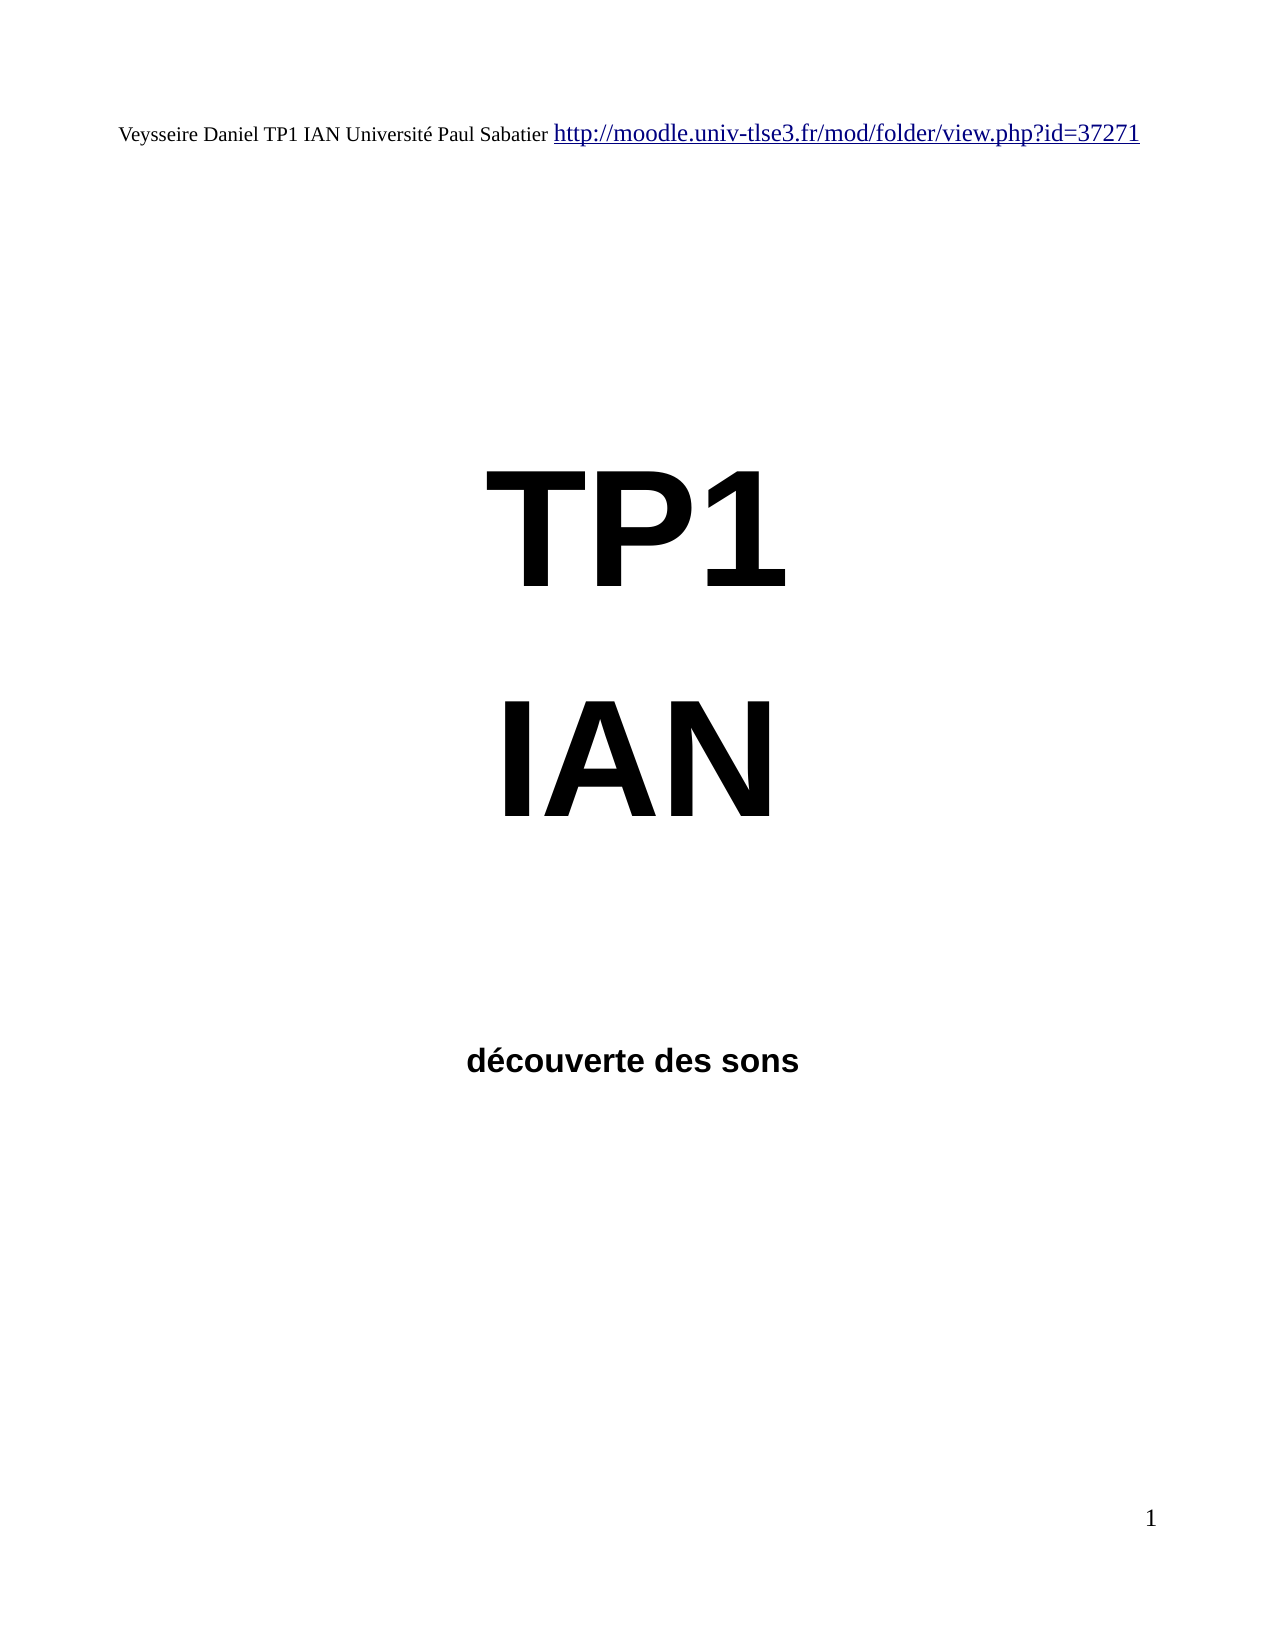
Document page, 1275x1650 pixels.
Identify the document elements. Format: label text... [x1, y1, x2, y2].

subtitle découverte des sons [118, 1041, 1157, 1080]
subtitle TP1 [118, 431, 1157, 622]
subtitle IAN [118, 660, 1157, 851]
